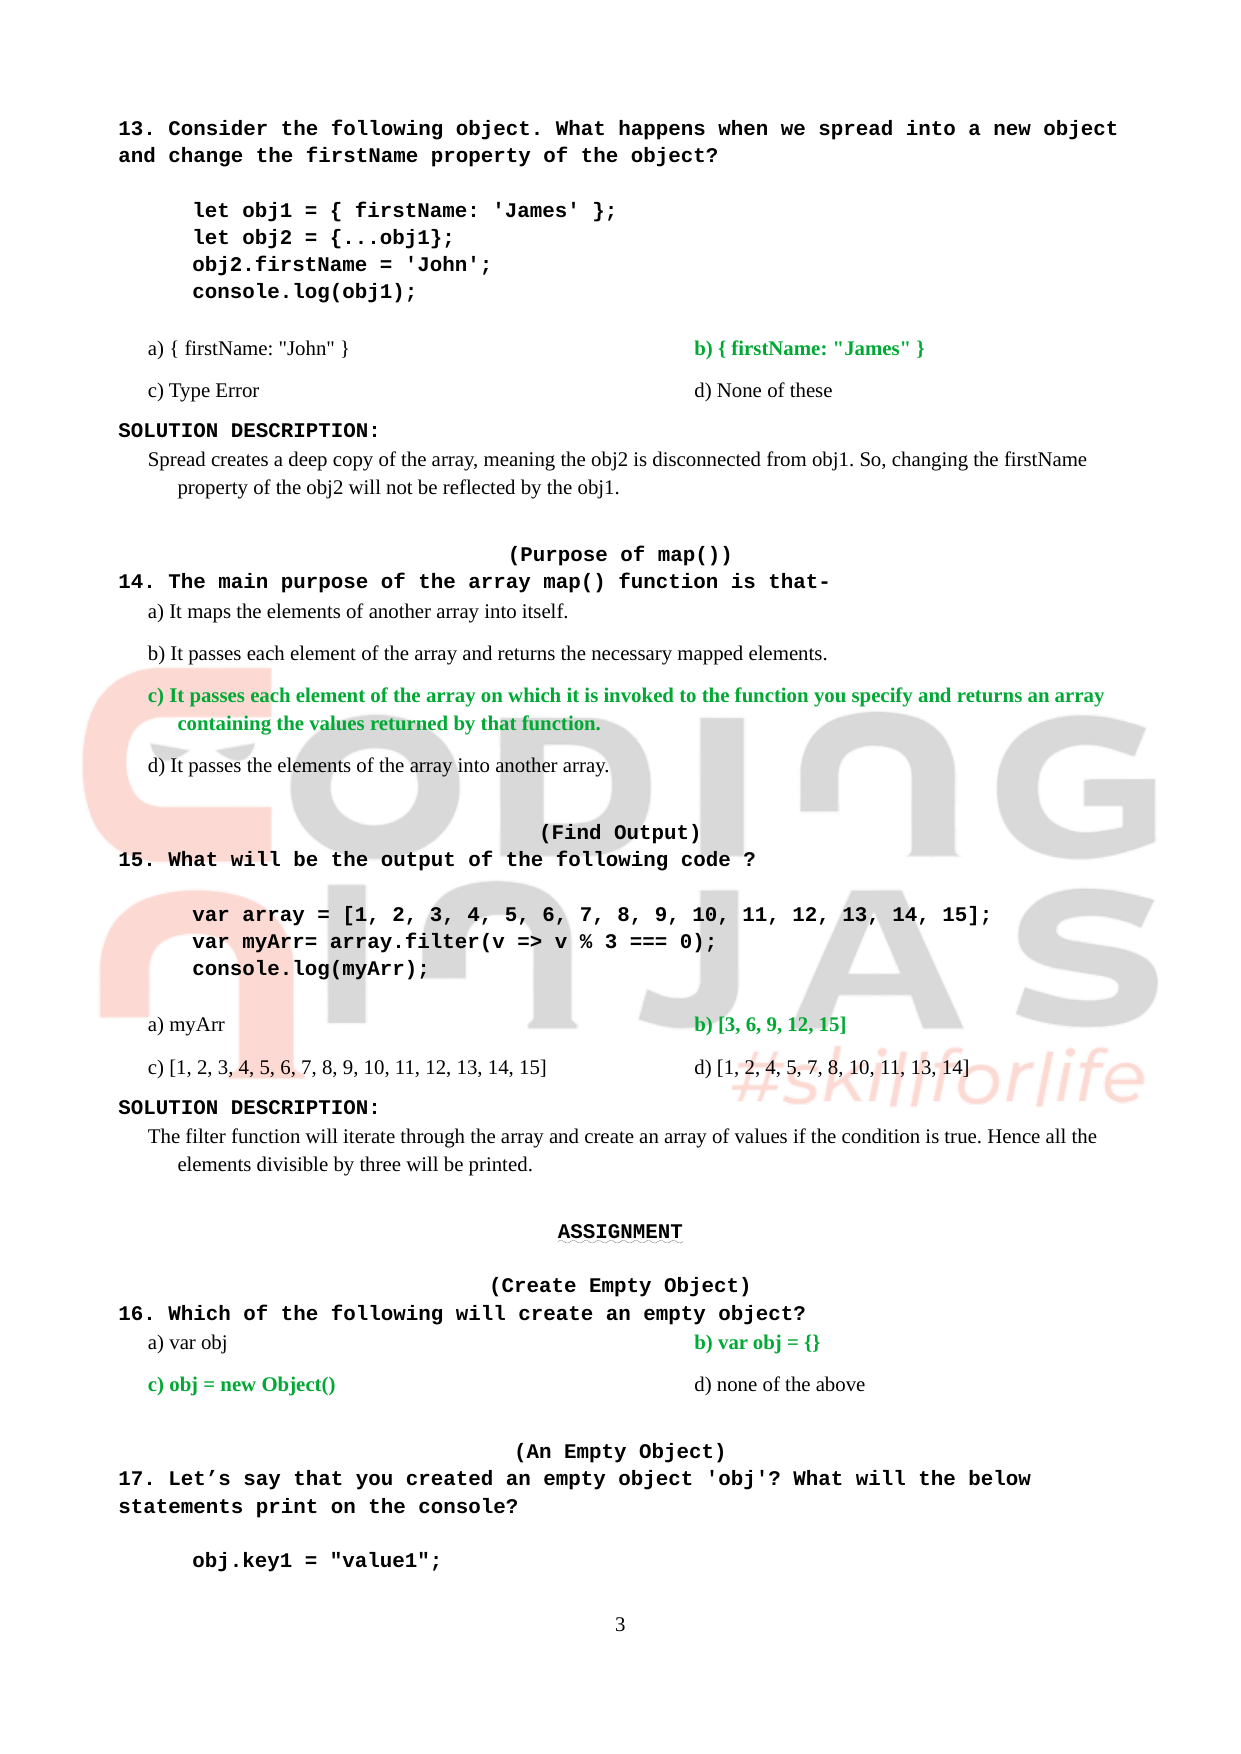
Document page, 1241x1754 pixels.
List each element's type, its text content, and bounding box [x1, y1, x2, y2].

text ASSIGNMENT [118, 1221, 1122, 1244]
text Spread creates a deep copy of the array, meaning the obj2 is disconnected from obj1. So, changing the firstName property of the obj2 will not be reflected by the obj1. [148, 447, 1122, 499]
text 17. Let’s say that you created an empty object 'obj'? What will the below statements print on the console? [118, 1468, 1122, 1519]
text c) It passes each element of the array on which it is invoked to the function you specify and returns an array containing the values returned by that function. [148, 683, 1122, 734]
text (An Empty Object) [118, 1441, 1122, 1465]
text a) myArr b) [3, 6, 9, 12, 15] [148, 1012, 1122, 1036]
text let obj1 = { firstName: 'James' }; [192, 200, 1122, 223]
text var array = [1, 2, 3, 4, 5, 6, 7, 8, 9, 10, 11, 12, 13, 14, 15]; [192, 904, 1122, 927]
text c) Type Error d) None of these [148, 378, 1122, 402]
text SOLUTION DESCRIPTION: [118, 420, 1122, 444]
text The filter function will iterate through the array and create an array of values if the condition is true. Hence all the elements divisible by three will be printed. [148, 1124, 1122, 1176]
text SOLUTION DESCRIPTION: [118, 1097, 1122, 1120]
text obj.key1 = "value1"; [192, 1550, 1122, 1574]
text (Purpose of map()) [118, 544, 1122, 568]
text b) It passes each element of the array and returns the necessary mapped elements. [148, 641, 1122, 665]
text d) It passes the elements of the array into another array. [148, 753, 1122, 777]
text console.log(obj1); [192, 281, 1122, 305]
text var myArr= array.filter(v => v % 3 === 0); [192, 931, 1122, 954]
text 15. What will be the output of the following code ? [118, 849, 1122, 873]
text console.log(myArr); [192, 958, 1122, 982]
text 14. The main purpose of the array map() function is that- [118, 571, 1122, 595]
text (Create Empty Object) [118, 1275, 1122, 1299]
text a) It maps the elements of another array into itself. [148, 598, 1122, 623]
text c) obj = new Object() d) none of the above [148, 1372, 1122, 1396]
text (Find Output) [118, 822, 1122, 846]
text c) [1, 2, 3, 4, 5, 6, 7, 8, 9, 10, 11, 12, 13, 14, 15] d) [1, 2, 4, 5, 7, 8, 10, 11, 13, 14] [148, 1054, 1122, 1079]
text a) var obj b) var obj = {} [148, 1330, 1122, 1354]
text let obj2 = {...obj1}; [192, 227, 1122, 251]
text obj2.firstName = 'John'; [192, 254, 1122, 278]
text 13. Consider the following object. What happens when we spread into a new object and change the firstName property of the object? [118, 118, 1122, 169]
text a) { firstName: "John" } b) { firstName: "James" } [148, 336, 1122, 360]
text 16. Which of the following will create an empty object? [118, 1302, 1122, 1326]
